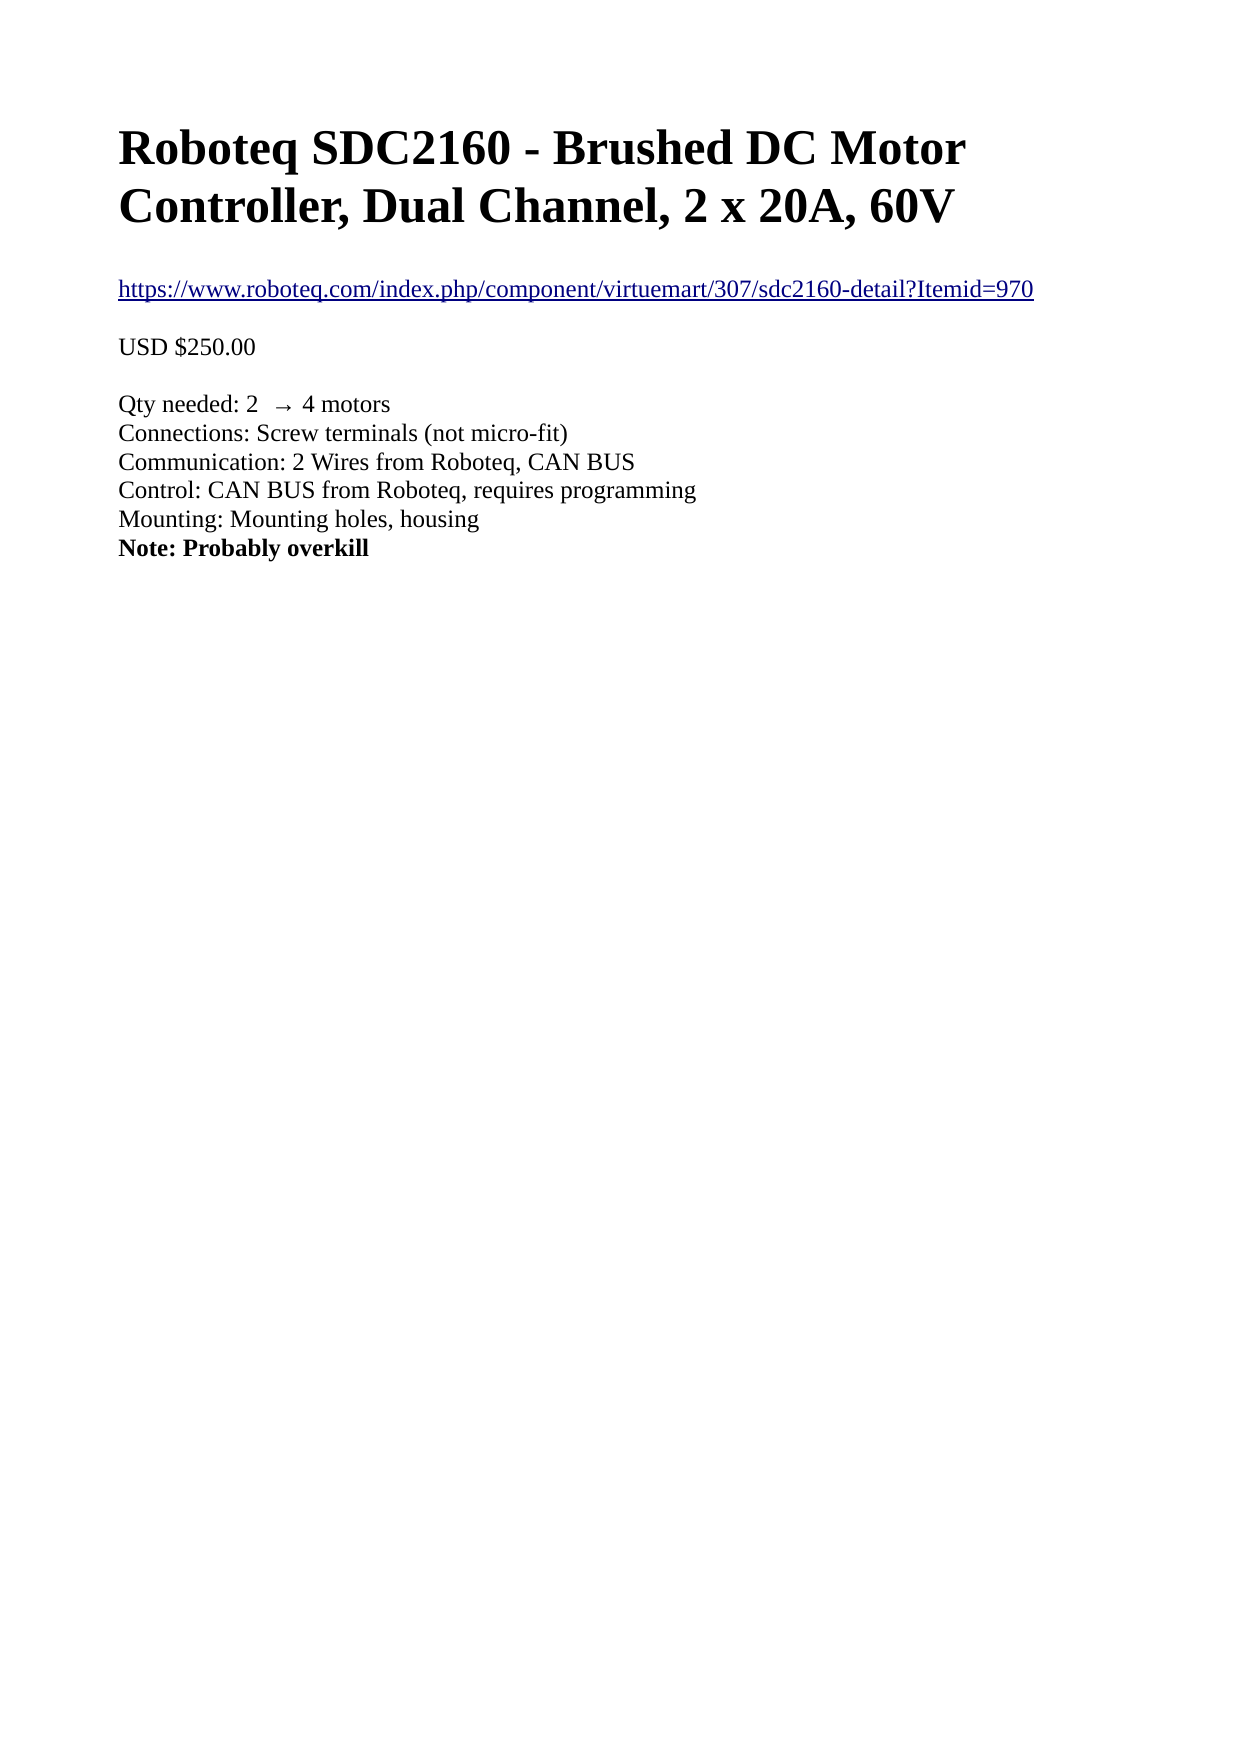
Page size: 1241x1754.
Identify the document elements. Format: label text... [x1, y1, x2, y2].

text Qty needed: 2 → 4 motors [118, 389, 1122, 418]
text USD $250.00 [118, 332, 1122, 361]
text Note: Probably overkill [118, 533, 1122, 562]
text Connections: Screw terminals (not micro-fit) [118, 418, 1122, 447]
text Communication: 2 Wires from Roboteq, CAN BUS [118, 447, 1122, 476]
subtitle Roboteq SDC2160 - Brushed DC Motor Controller, Dual Channel, 2 x 20A, 60V [118, 118, 1122, 233]
text Control: CAN BUS from Roboteq, requires programming [118, 476, 1122, 504]
text https://www.roboteq.com/index.php/component/virtuemart/307/sdc2160-detail?Itemid=970 [118, 274, 1122, 303]
text Mounting: Mounting holes, housing [118, 504, 1122, 533]
